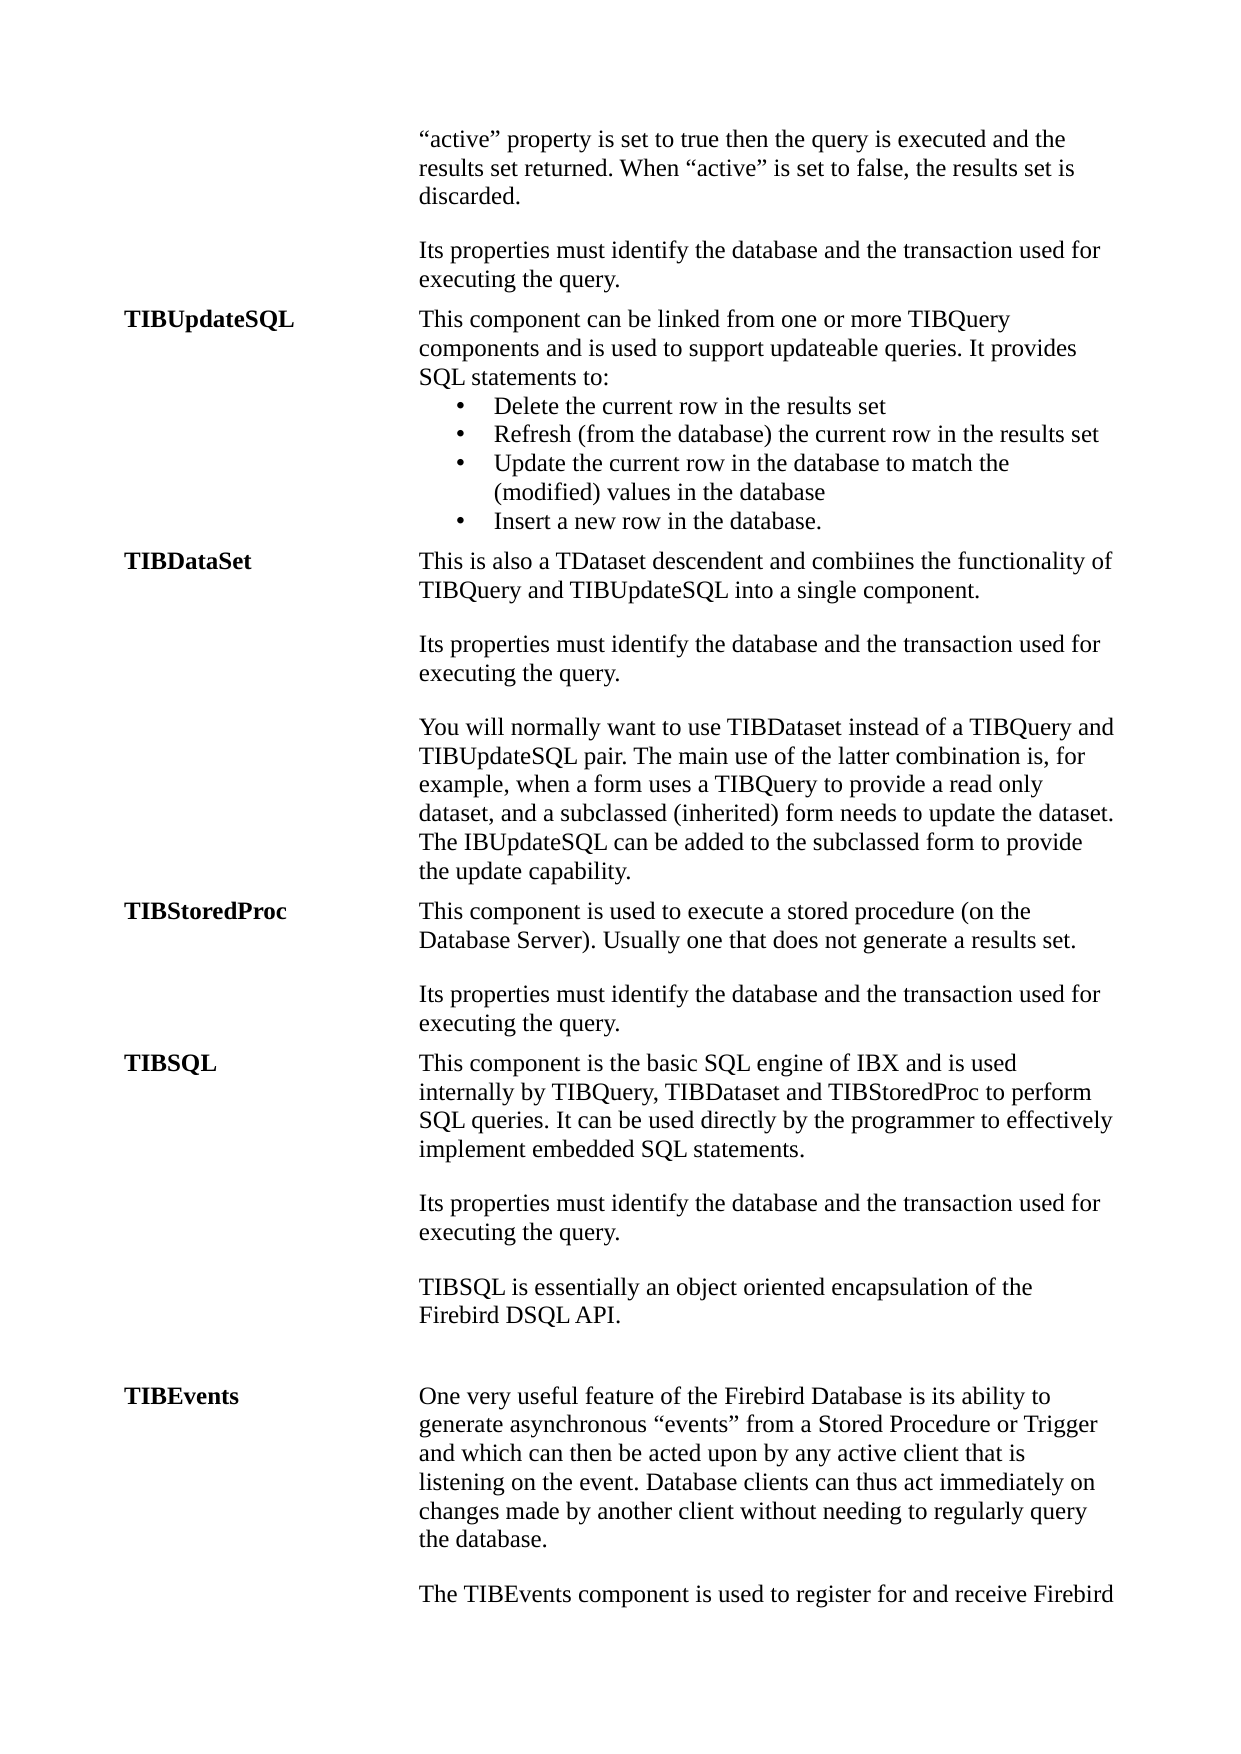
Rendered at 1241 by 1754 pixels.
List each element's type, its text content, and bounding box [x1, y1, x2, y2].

table_cell This is also a TDataset descendent and combiines the functionality of TIBQuery and TIBUpdateSQL into a single component. Its properties must identify the database and the transaction used for executing the query. You will normally want to use TIBDataset instead of a TIBQuery and TIBUpdateSQL pair. The main use of the latter combination is, for example, when a form uses a TIBQuery to provide a read only dataset, and a subclassed (inherited) form needs to update the dataset. The IBUpdateSQL can be added to the subclassed form to provide the update capability. [413, 540, 1123, 890]
table_cell [118, 1335, 413, 1375]
table_cell TIBEvents [118, 1375, 413, 1613]
table_cell One very useful feature of the Firebird Database is its ability to generate asynchronous “events” from a Stored Procedure or Trigger and which can then be acted upon by any active client that is listening on the event. Database clients can thus act immediately on changes made by another client without needing to regularly query the database. The TIBEvents component is used to register for and receive Firebird [413, 1375, 1123, 1613]
table_cell TIBStoredProc [118, 890, 413, 1042]
table_cell “active” property is set to true then the query is executed and the results set returned. When “active” is set to false, the results set is discarded. Its properties must identify the database and the transaction used for executing the query. [413, 118, 1123, 299]
table_cell This component can be linked from one or more TIBQuery components and is used to support updateable queries. It provides SQL statements to: Delete the current row in the results set Refresh (from the database) the current row in the results set Update the current row in the database to match the (modified) values in the database Insert a new row in the database. [413, 299, 1123, 540]
table_cell TIBSQL [118, 1042, 413, 1335]
table_cell This component is used to execute a stored procedure (on the Database Server). Usually one that does not generate a results set. Its properties must identify the database and the transaction used for executing the query. [413, 890, 1123, 1042]
table_cell [118, 118, 413, 299]
table_cell This component is the basic SQL engine of IBX and is used internally by TIBQuery, TIBDataset and TIBStoredProc to perform SQL queries. It can be used directly by the programmer to effectively implement embedded SQL statements. Its properties must identify the database and the transaction used for executing the query. TIBSQL is essentially an object oriented encapsulation of the Firebird DSQL API. [413, 1042, 1123, 1335]
table_cell TIBUpdateSQL [118, 299, 413, 540]
table_cell [413, 1335, 1123, 1375]
table_cell TIBDataSet [118, 540, 413, 890]
